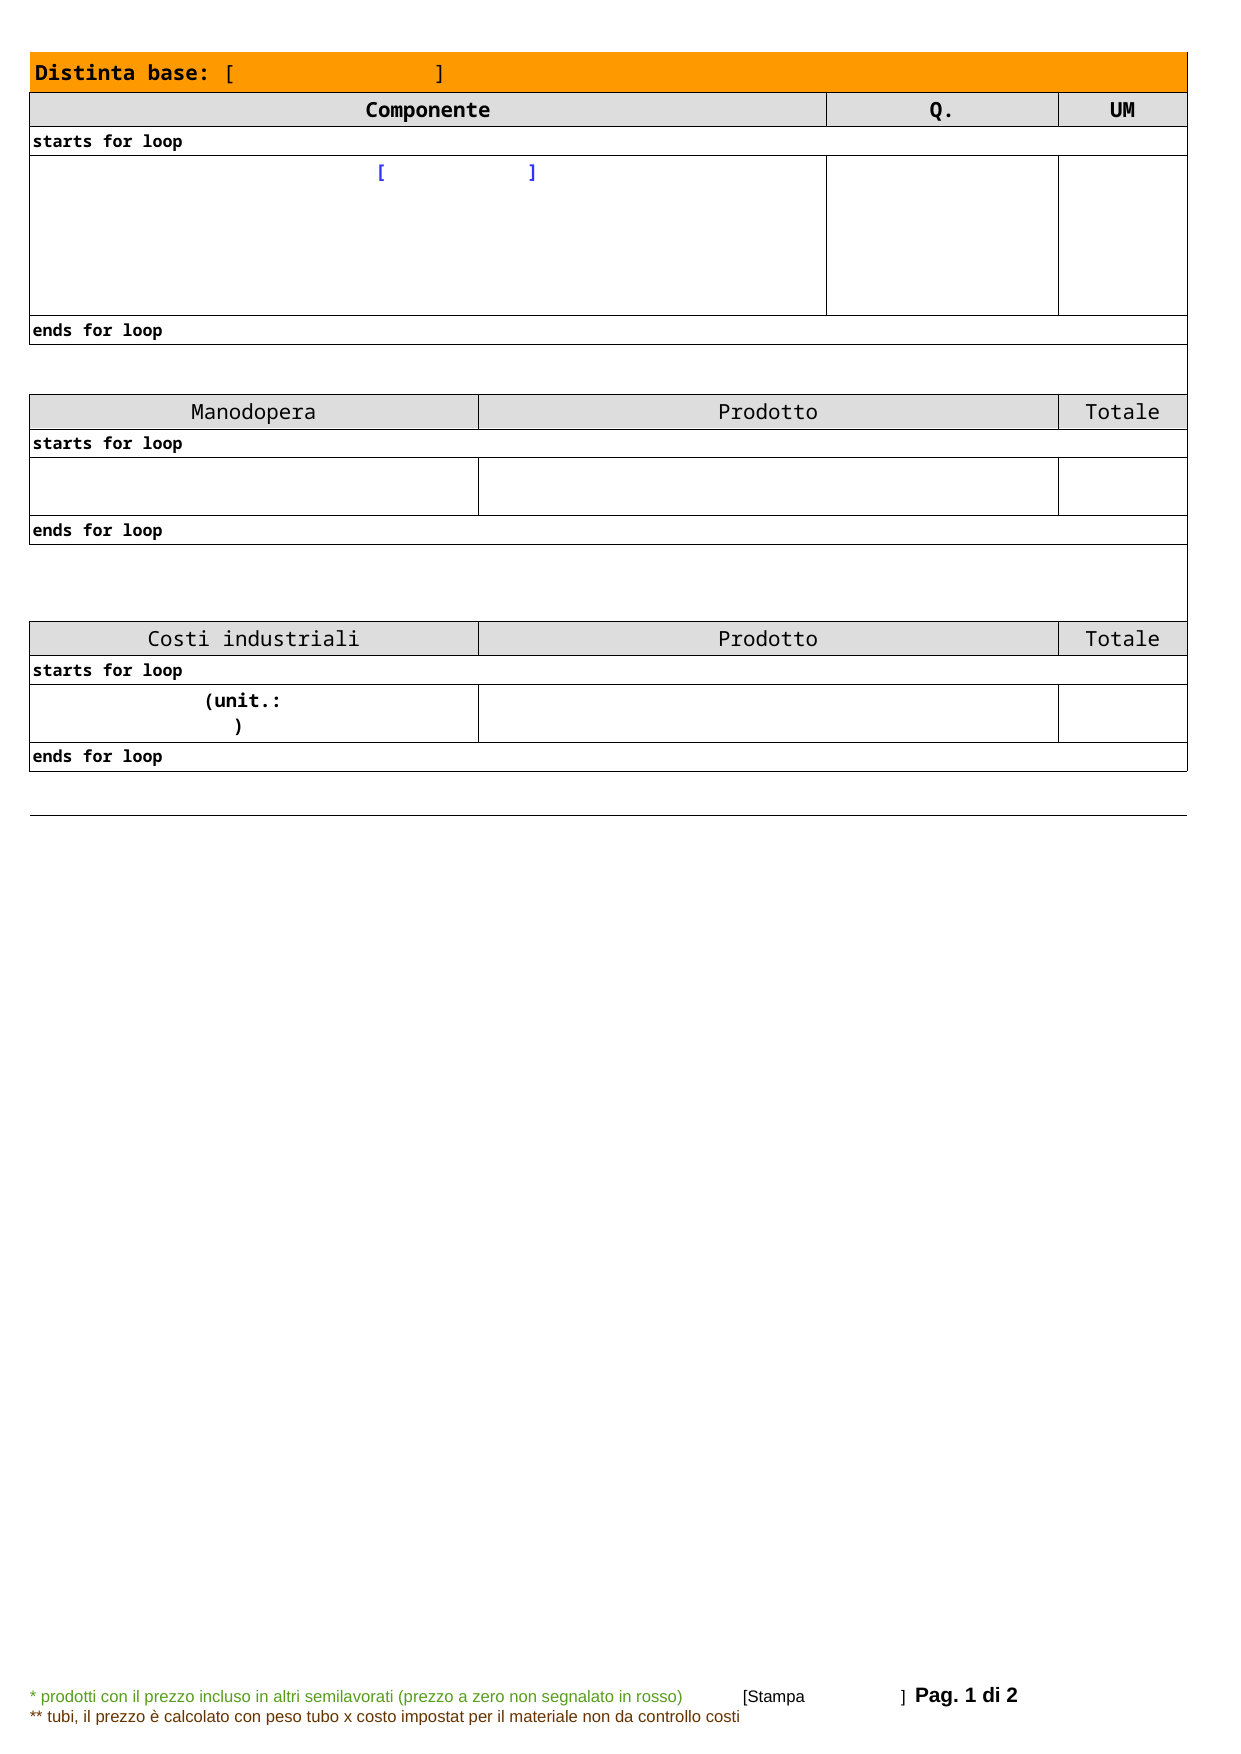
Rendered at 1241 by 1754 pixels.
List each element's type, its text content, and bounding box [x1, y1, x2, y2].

table_cell Prodotto [479, 395, 1058, 428]
table_cell Prodotto [479, 622, 1058, 655]
table_cell ends for loop [30, 316, 1187, 344]
table_cell starts for loop [30, 430, 1187, 457]
table_cell <item.product_id.default_code or '/' > <('Rif. %s' % item.last_cost) if item.product_id else ''> [479, 458, 1058, 515]
table_cell starts for loop [30, 127, 1187, 155]
table_cell </if> [30, 788, 1187, 815]
table_cell <item.cost_id.name> [30, 458, 478, 515]
table_cell Costi industriali [30, 622, 478, 655]
table_cell <item.cost_id.name> (unit.: <item.cost_id.unit_cost>) [30, 685, 478, 742]
table_header Distinta base: [<product.default_code>] <product.name> [30, 52, 1187, 92]
table_cell <if test="extra1"> [30, 362, 1187, 394]
table_cell ends for loop [30, 743, 1187, 771]
table_cell Q. [827, 93, 1058, 126]
table_cell Totale [1059, 395, 1187, 428]
text <setLang('it_IT')><for each="(min, max, error, components, extra1, extra2, index, total, product, parameter, total_text, pipe_total_weight, simulated_price) in get_objects(data)"> [29, 29, 1211, 52]
table_cell [1059, 685, 1187, 742]
table_cell </if> [30, 562, 1187, 588]
table_cell [30, 545, 1187, 562]
table_cell <q> [827, 156, 1058, 315]
table_cell starts for loop [30, 656, 1187, 684]
table_cell Componente [30, 93, 826, 126]
table_cell Manodopera [30, 395, 478, 428]
table_cell ends for loop [30, 516, 1187, 544]
table_cell [30, 772, 1187, 788]
table_cell UM [1059, 93, 1187, 126]
table_cell <if test="extra2"> [30, 588, 1187, 621]
table_cell [30, 345, 1187, 362]
table_cell [1059, 458, 1187, 515]
table_cell <um> [1059, 156, 1187, 315]
table_cell <item.product_id.default_code or '/' > [479, 685, 1058, 742]
table_cell <if test="hw"><name><'' and list_ids> [<hw.default_code>]</if><if test="not hw"><name></if><'' if not product.first_supplier_id else (' (%s)' % product.first_supplier_id.name)><'(Peso barra: %s Kg, Pr.U.: %s €)**' % (element.weight, element.pipe_material_id.last_price or '?') if element.is_pipe else '' ><'*' if element.bom_industrial_no_price else '' ><'\n%s' % fabric_text if fabric_text else ''><'\n%s' % list_detail if list_detail else ''> [30, 156, 826, 315]
table_cell Totale [1059, 622, 1187, 655]
